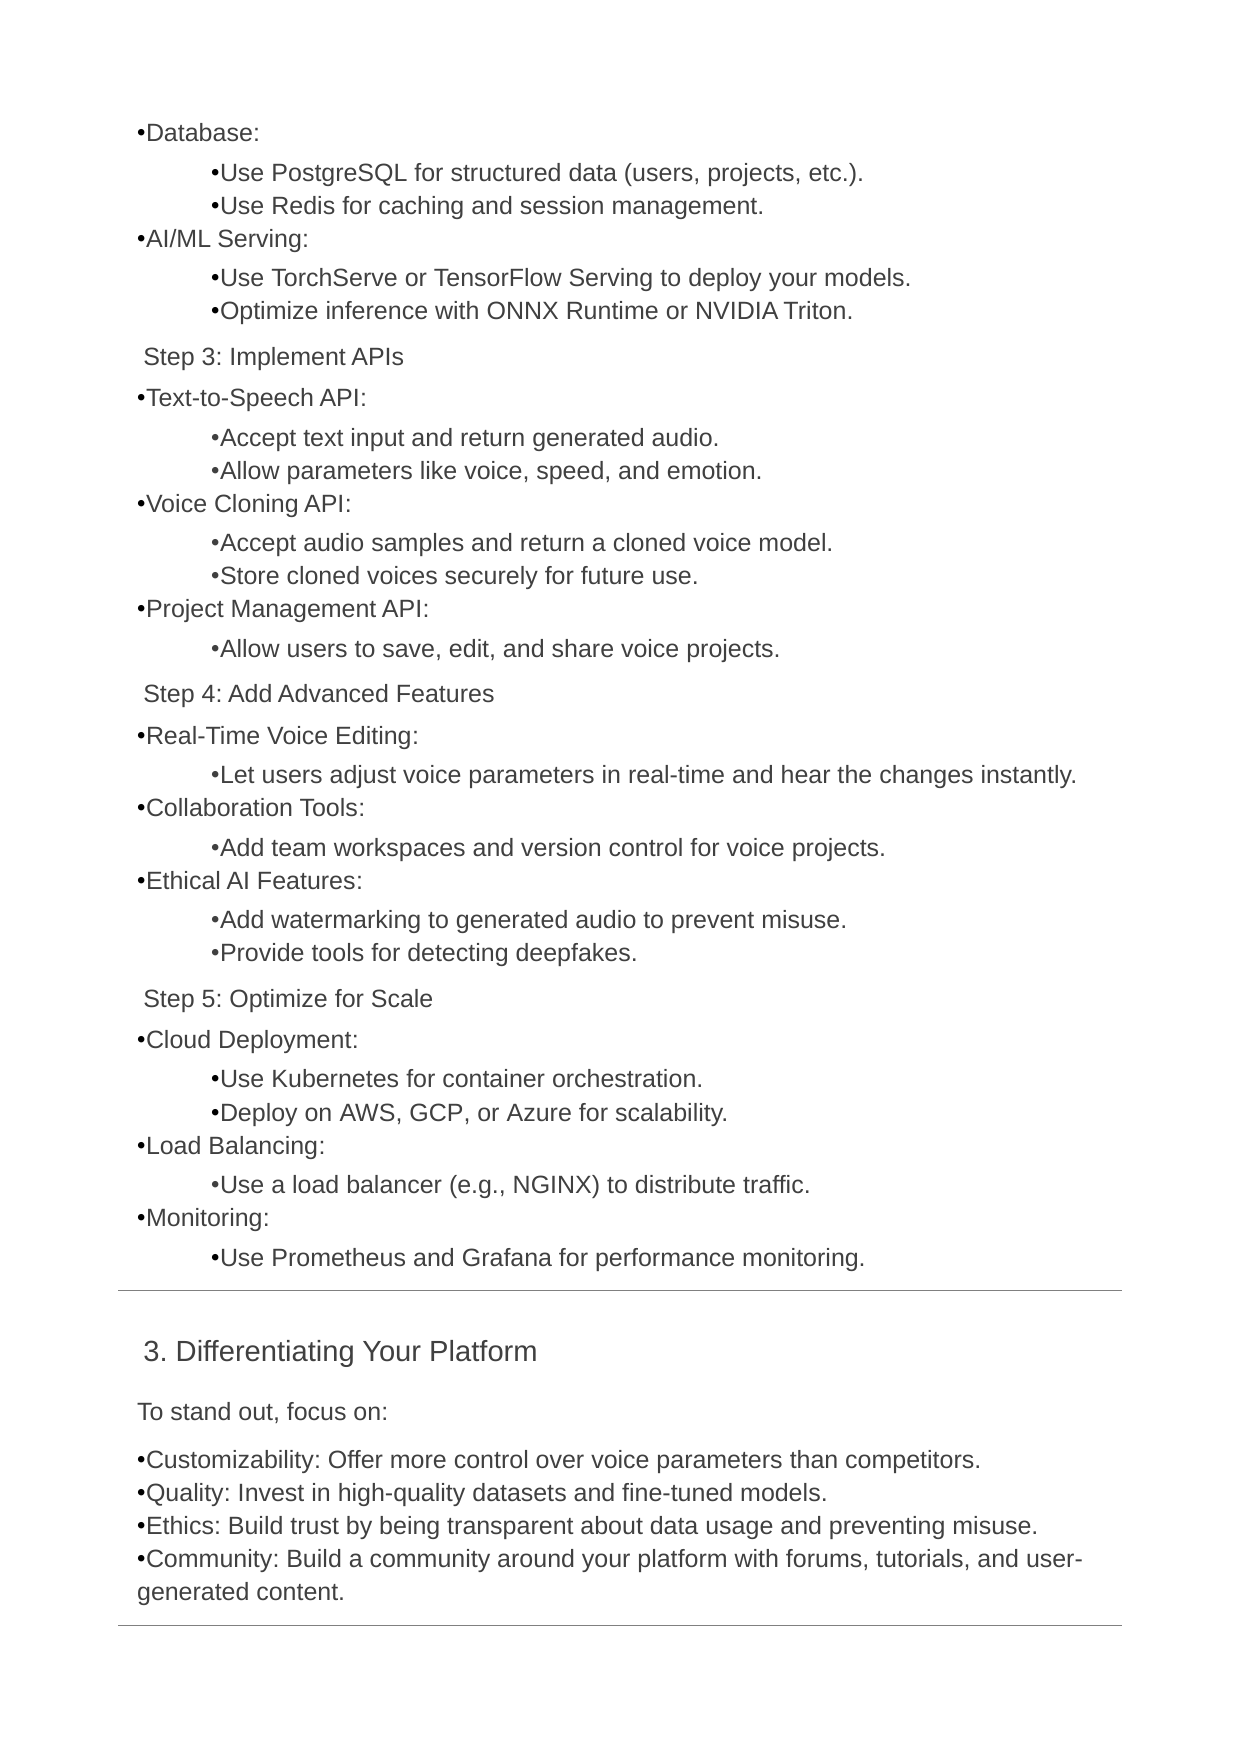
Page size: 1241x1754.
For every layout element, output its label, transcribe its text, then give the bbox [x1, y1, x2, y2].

list Customizability: Offer more control over voice parameters than competitors. [118, 1445, 1122, 1474]
list Database: [118, 118, 1122, 147]
list Collaboration Tools: [118, 793, 1122, 822]
list Community: Build a community around your platform with forums, tutorials, and user-generated content. [118, 1544, 1122, 1606]
list Optimize inference with ONNX Runtime or NVIDIA Triton. [118, 296, 1122, 325]
list Ethical AI Features: [118, 866, 1122, 894]
list Real-Time Voice Editing: [118, 721, 1122, 749]
list Use Redis for caching and session management. [118, 191, 1122, 219]
list Ethics: Build trust by being transparent about data usage and preventing misuse. [118, 1511, 1122, 1540]
list Add watermarking to generated audio to prevent misuse. [118, 905, 1122, 934]
list Project Management API: [118, 594, 1122, 623]
list Let users adjust voice parameters in real-time and hear the changes instantly. [118, 760, 1122, 789]
list Use PostgreSQL for structured data (users, projects, etc.). [118, 157, 1122, 186]
list Text-to-Speech API: [118, 383, 1122, 412]
list Cloud Deployment: [118, 1025, 1122, 1054]
list Store cloned voices securely for future use. [118, 561, 1122, 590]
subtitle 3. Differentiating Your Platform [143, 1334, 1122, 1368]
list Monitoring: [118, 1203, 1122, 1232]
list AI/ML Serving: [118, 224, 1122, 253]
list Voice Cloning API: [118, 489, 1122, 518]
list Use TorchServe or TensorFlow Serving to deploy your models. [118, 263, 1122, 292]
list Accept audio samples and return a cloned voice model. [118, 528, 1122, 557]
list Use Kubernetes for container orchestration. [118, 1064, 1122, 1093]
list Provide tools for detecting deepfakes. [118, 938, 1122, 967]
list Allow users to save, edit, and share voice projects. [118, 634, 1122, 663]
list Allow parameters like voice, speed, and emotion. [118, 456, 1122, 484]
list Quality: Invest in high-quality datasets and fine-tuned models. [118, 1478, 1122, 1507]
subtitle Step 4: Add Advanced Features [143, 679, 1122, 708]
text To stand out, focus on: [137, 1397, 1122, 1426]
list Add team workspaces and version control for voice projects. [118, 832, 1122, 861]
list Load Balancing: [118, 1131, 1122, 1159]
subtitle Step 5: Optimize for Scale [143, 984, 1122, 1012]
list Use Prometheus and Grafana for performance monitoring. [118, 1242, 1122, 1271]
list Deploy on AWS, GCP, or Azure for scalability. [118, 1097, 1122, 1126]
list Accept text input and return generated audio. [118, 422, 1122, 451]
list Use a load balancer (e.g., NGINX) to distribute traffic. [118, 1170, 1122, 1199]
subtitle Step 3: Implement APIs [143, 342, 1122, 371]
